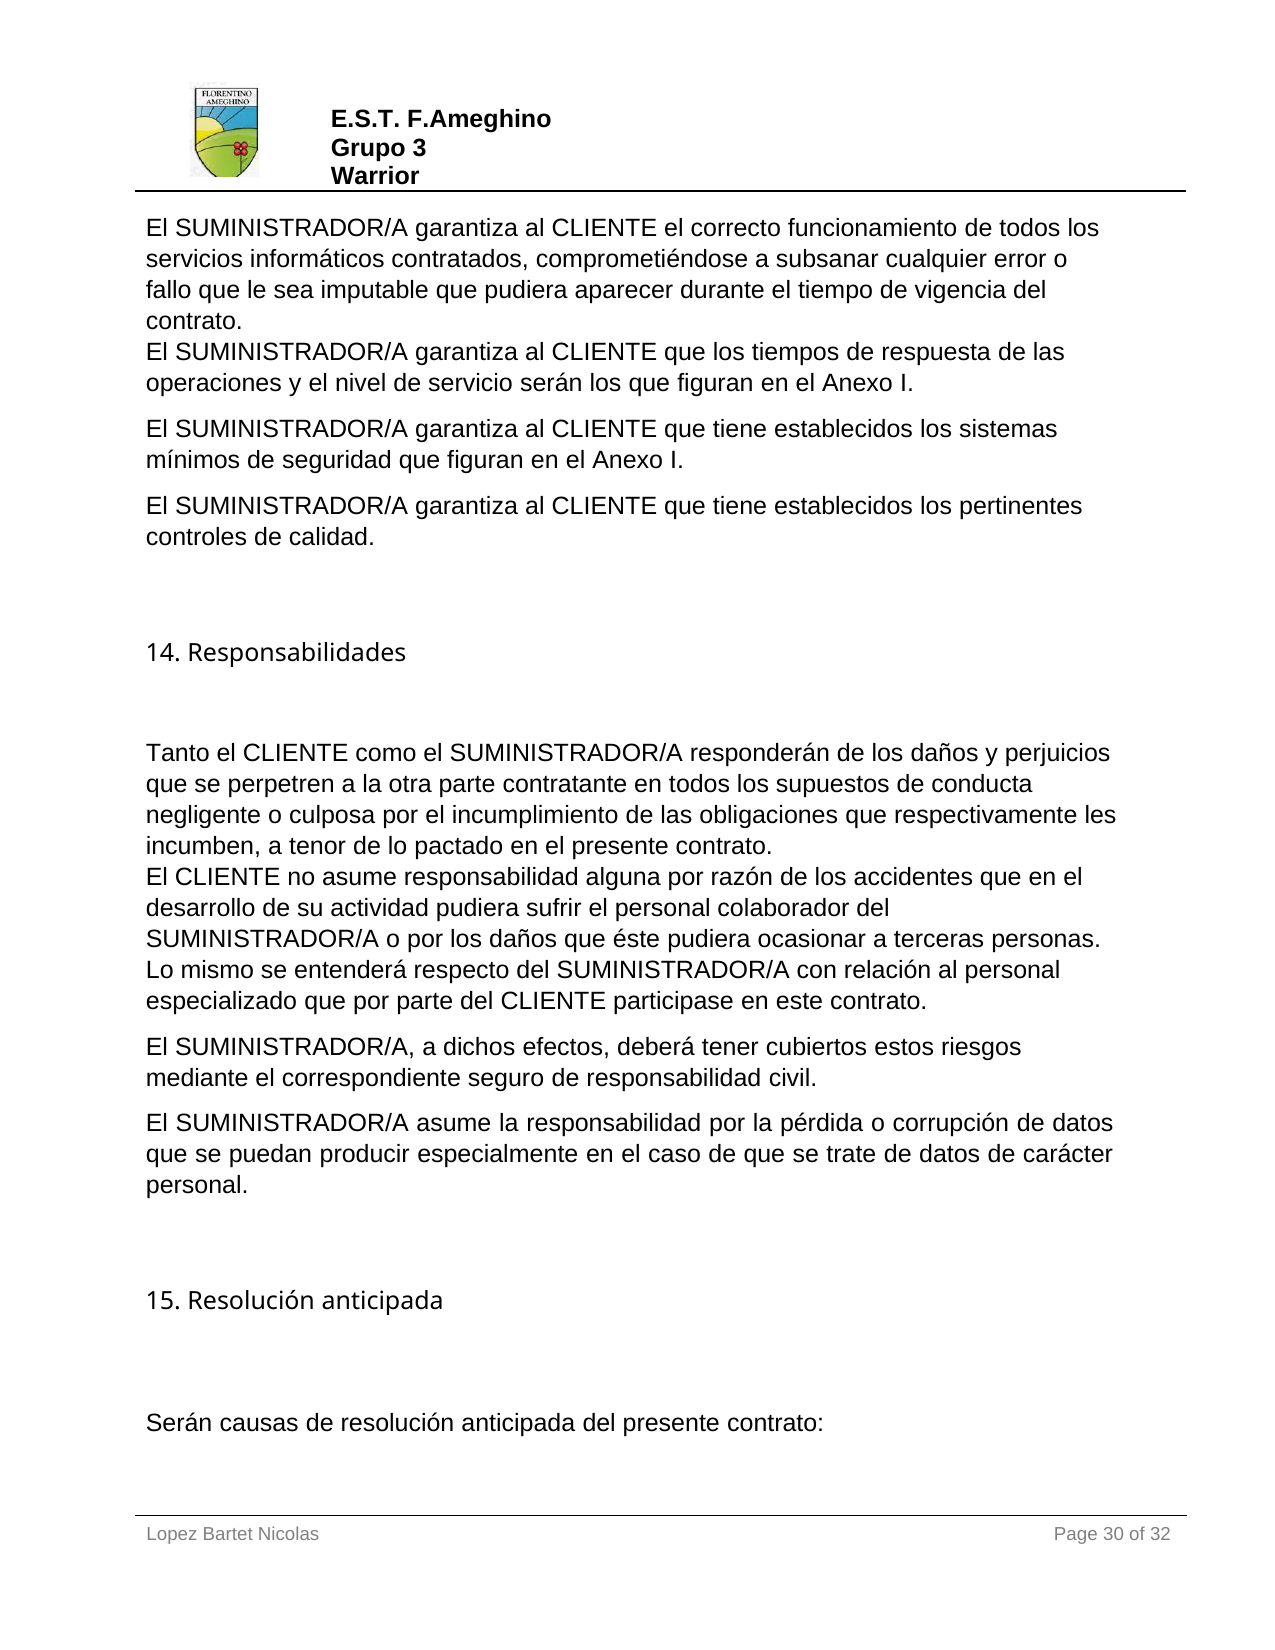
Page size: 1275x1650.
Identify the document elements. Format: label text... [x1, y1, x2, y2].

list 15. Resolución anticipada [145, 1283, 1140, 1317]
text El SUMINISTRADOR/A asume la responsabilidad por la pérdida o corrupción de datos que se puedan producir especialmente en el caso de que se trate de datos de carácter personal. [146, 1108, 1114, 1199]
text El SUMINISTRADOR/A, a dichos efectos, deberá tener cubiertos estos riesgos mediante el correspondiente seguro de responsabilidad civil. [146, 1032, 1121, 1091]
text Serán causas de resolución anticipada del presente contrato: [146, 1408, 1140, 1437]
text El SUMINISTRADOR/A garantiza al CLIENTE que tiene establecidos los pertinentes controles de calidad. [146, 491, 1140, 550]
text El SUMINISTRADOR/A garantiza al CLIENTE que tiene establecidos los sistemas mínimos de seguridad que figuran en el Anexo I. [146, 414, 1140, 474]
list 14. Responsabilidades [145, 634, 1140, 668]
text El SUMINISTRADOR/A garantiza al CLIENTE el correcto funcionamiento de todos los servicios informáticos contratados, comprometiéndose a subsanar cualquier error o fallo que le sea imputable que pudiera aparecer durante el tiempo de vigencia del contrato. [146, 213, 1121, 335]
text Tanto el CLIENTE como el SUMINISTRADOR/A responderán de los daños y perjuicios que se perpetren a la otra parte contratante en todos los supuestos de conducta negligente o culposa por el incumplimiento de las obligaciones que respectivamente les incumben, a tenor de lo pactado en el presente contrato. [146, 738, 1140, 859]
text El CLIENTE no asume responsabilidad alguna por razón de los accidentes que en el desarrollo de su actividad pudiera sufrir el personal colaborador del SUMINISTRADOR/A o por los daños que éste pudiera ocasionar a terceras personas. Lo mismo se entenderá respecto del SUMINISTRADOR/A con relación al personal especializado que por parte del CLIENTE participase en este contrato. [146, 862, 1121, 1015]
text El SUMINISTRADOR/A garantiza al CLIENTE que los tiempos de respuesta de las operaciones y el nivel de servicio serán los que figuran en el Anexo I. [146, 337, 1140, 397]
picture [189, 82, 260, 177]
